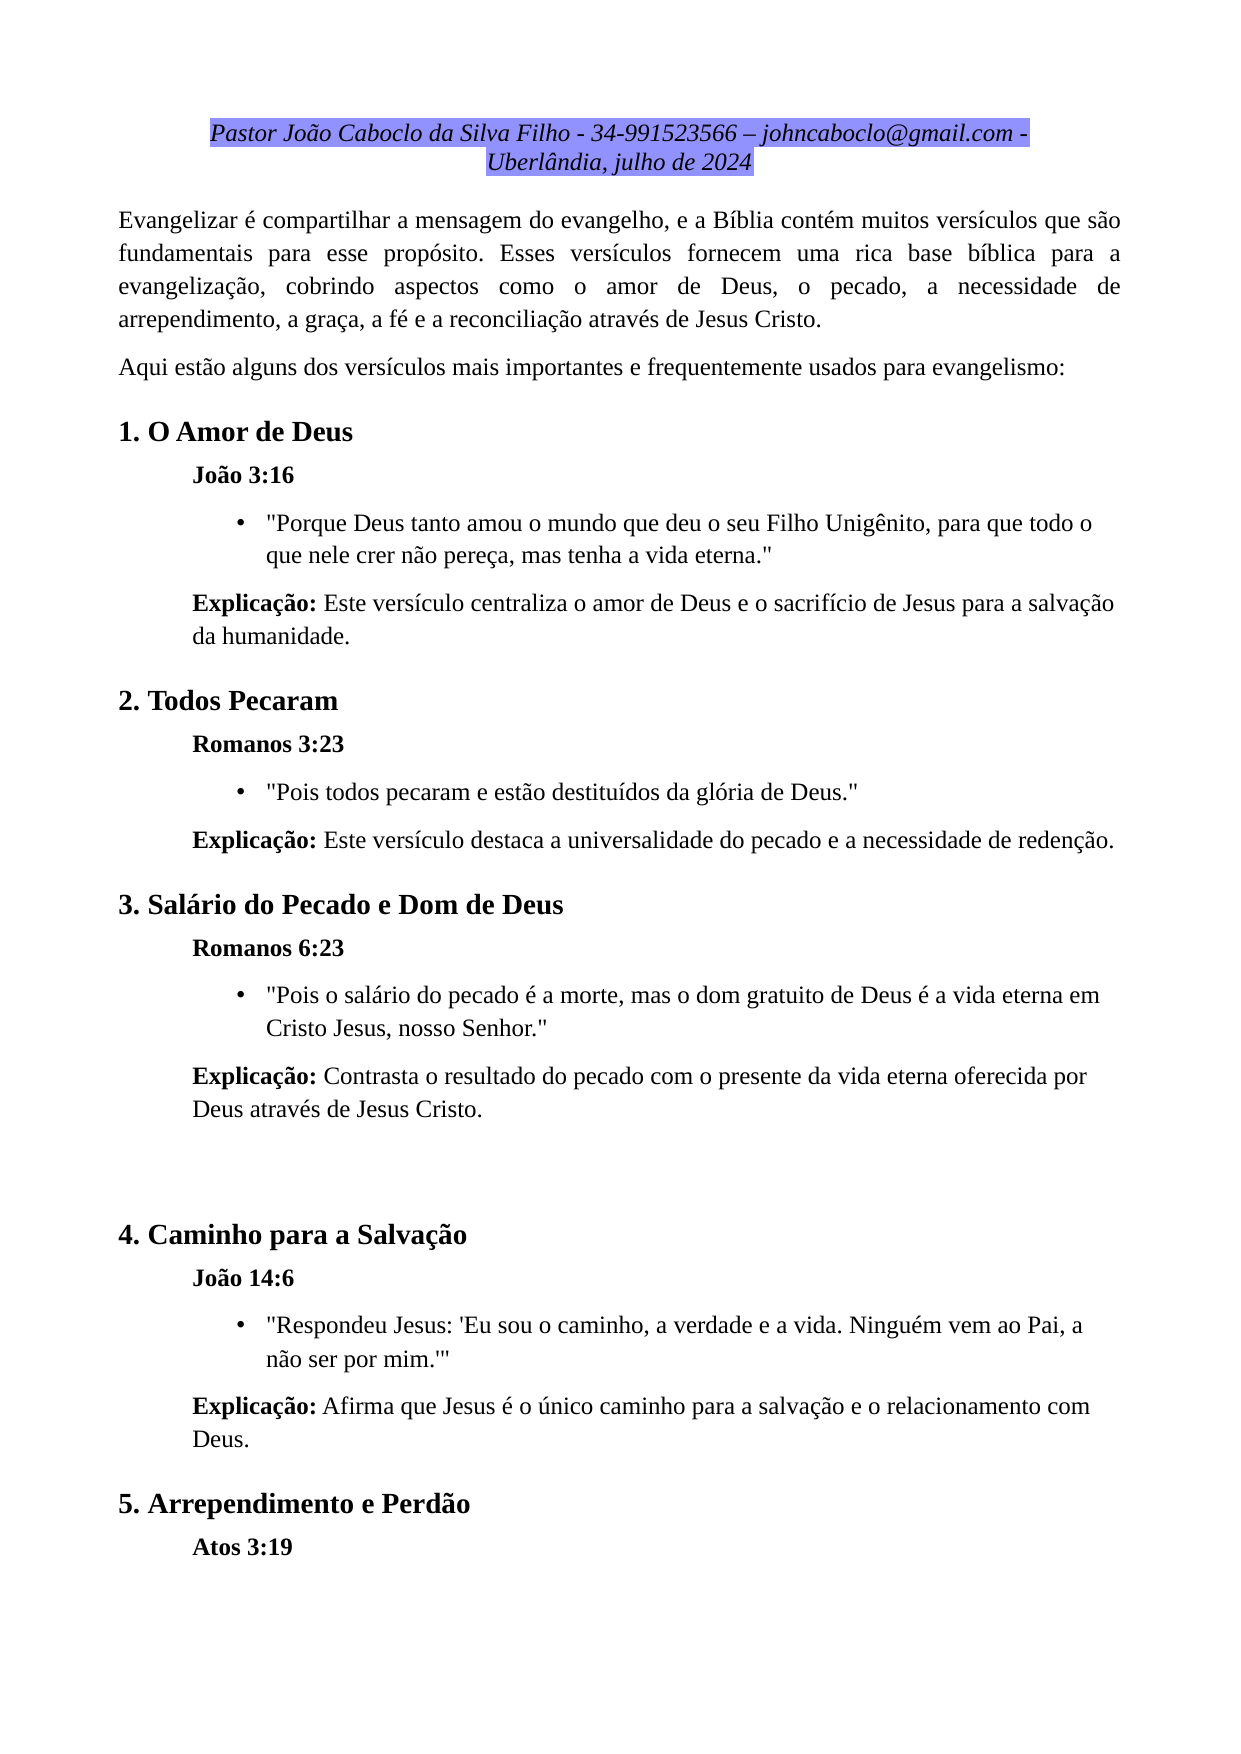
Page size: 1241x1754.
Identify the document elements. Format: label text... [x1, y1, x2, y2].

text Romanos 3:23 [192, 729, 1122, 758]
list "Porque Deus tanto amou o mundo que deu o seu Filho Unigênito, para que todo o que nele crer não pereça, mas tenha a vida eterna." [236, 508, 1122, 569]
subtitle 1. O Amor de Deus [118, 414, 1122, 447]
subtitle 3. Salário do Pecado e Dom de Deus [118, 887, 1122, 920]
subtitle 5. Arrependimento e Perdão [118, 1486, 1122, 1520]
list "Pois o salário do pecado é a morte, mas o dom gratuito de Deus é a vida eterna em Cristo Jesus, nosso Senhor." [236, 981, 1122, 1042]
text Explicação: Este versículo destaca a universalidade do pecado e a necessidade de redenção. [192, 825, 1122, 853]
text Explicação: Este versículo centraliza o amor de Deus e o sacrifício de Jesus para a salvação da humanidade. [192, 588, 1122, 650]
subtitle 4. Caminho para a Salvação [118, 1217, 1122, 1251]
list "Respondeu Jesus: 'Eu sou o caminho, a verdade e a vida. Ninguém vem ao Pai, a não ser por mim.'" [236, 1311, 1122, 1372]
text Explicação: Afirma que Jesus é o único caminho para a salvação e o relacionamento com Deus. [192, 1391, 1122, 1453]
text João 3:16 [192, 460, 1122, 489]
text Romanos 6:23 [192, 933, 1122, 962]
text Evangelizar é compartilhar a mensagem do evangelho, e a Bíblia contém muitos versículos que são fundamentais para esse propósito. Esses versículos fornecem uma rica base bíblica para a evangelização, cobrindo aspectos como o amor de Deus, o pecado, a necessidade de arrependimento, a graça, a fé e a reconciliação através de Jesus Cristo. [118, 205, 1122, 333]
text Explicação: Contrasta o resultado do pecado com o presente da vida eterna oferecida por Deus através de Jesus Cristo. [192, 1061, 1122, 1123]
list "Pois todos pecaram e estão destituídos da glória de Deus." [236, 777, 1122, 806]
text João 14:6 [192, 1263, 1122, 1292]
subtitle 2. Todos Pecaram [118, 683, 1122, 717]
text Aqui estão alguns dos versículos mais importantes e frequentemente usados para evangelismo: [118, 352, 1122, 381]
text Atos 3:19 [192, 1532, 1122, 1561]
